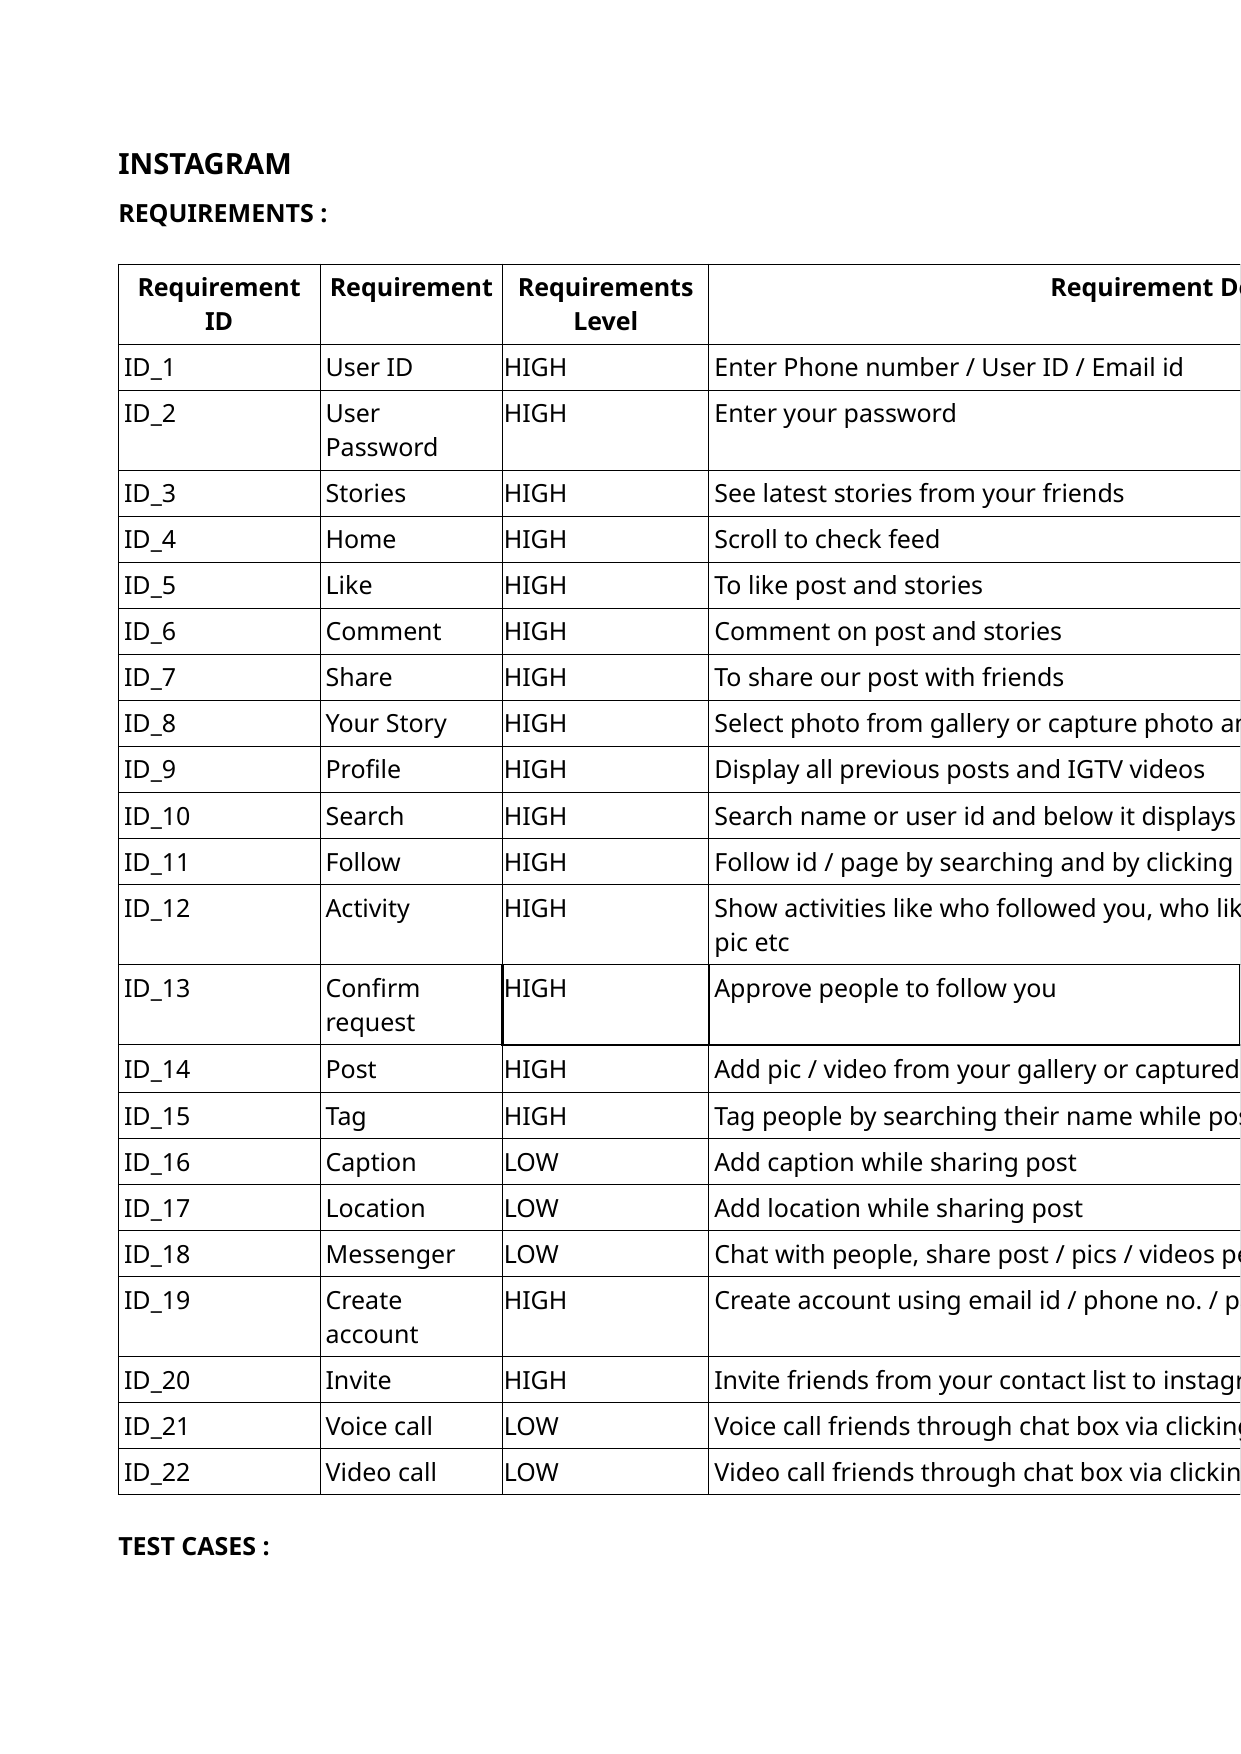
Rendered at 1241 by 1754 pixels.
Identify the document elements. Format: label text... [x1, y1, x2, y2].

table_cell ID_16 [119, 1139, 320, 1184]
text TEST CASES : [118, 1529, 1122, 1563]
table_cell ID_14 [119, 1045, 320, 1092]
table_cell HIGH [504, 965, 708, 1044]
table_cell Comment [321, 609, 502, 654]
table_cell Home [321, 517, 502, 562]
table_cell ID_15 [119, 1093, 320, 1138]
table_cell Invite friends from your contact list to instagram [709, 1357, 1240, 1402]
table_cell Show activities like who followed you, who liked your pics, who commented on your pic etc [709, 885, 1240, 964]
table_cell HIGH [503, 655, 708, 700]
table_header Requirement [321, 265, 502, 343]
table_cell HIGH [503, 1046, 708, 1092]
table_cell HIGH [503, 839, 708, 884]
table_cell HIGH [503, 1093, 708, 1138]
table_cell Messenger [321, 1231, 502, 1276]
table_cell Create account using email id / phone no. / password [709, 1277, 1240, 1356]
table_cell See latest stories from your friends [709, 471, 1240, 516]
table_cell HIGH [503, 563, 708, 608]
table_cell ID_7 [119, 655, 320, 700]
table_cell Voice call friends through chat box via clicking on call tab [709, 1403, 1240, 1448]
text REQUIREMENTS : [118, 195, 1122, 229]
table_header Requirement ID [119, 265, 320, 343]
table_cell Like [321, 563, 502, 608]
table_cell Add caption while sharing post [709, 1139, 1240, 1184]
table_cell Add location while sharing post [709, 1185, 1240, 1230]
table_cell Stories [321, 471, 502, 516]
table_cell To like post and stories [709, 563, 1240, 608]
table_cell To share our post with friends [709, 655, 1240, 700]
table_cell ID_1 [119, 345, 320, 389]
table_cell ID_3 [119, 471, 320, 516]
table_cell HIGH [503, 747, 708, 792]
table_cell Follow [321, 839, 502, 884]
table_cell Create account [321, 1277, 502, 1356]
table_cell Enter Phone number / User ID / Email id [709, 345, 1240, 389]
table_cell Tag people by searching their name while posting [709, 1093, 1240, 1138]
table_cell Confirm request [321, 965, 501, 1044]
table_cell Search [321, 793, 502, 838]
table_cell LOW [503, 1185, 708, 1230]
table_cell ID_12 [119, 885, 320, 964]
table_cell Caption [321, 1139, 502, 1184]
table_cell ID_21 [119, 1403, 320, 1448]
table_cell HIGH [503, 793, 708, 838]
table_cell Your Story [321, 701, 502, 746]
table_cell ID_20 [119, 1357, 320, 1402]
table_cell HIGH [503, 609, 708, 654]
table_cell LOW [503, 1449, 708, 1494]
table_cell HIGH [503, 345, 708, 389]
table_cell HIGH [503, 517, 708, 562]
table_cell ID_22 [119, 1449, 320, 1494]
table_cell Comment on post and stories [709, 609, 1240, 654]
table_cell Follow id / page by searching and by clicking on their name [709, 839, 1240, 884]
table_cell Enter your password [709, 391, 1240, 470]
table_cell ID_4 [119, 517, 320, 562]
table_cell Chat with people, share post / pics / videos personally [709, 1231, 1240, 1276]
table_cell ID_5 [119, 563, 320, 608]
table_cell Approve people to follow you [710, 965, 1239, 1044]
table_cell Video call friends through chat box via clicking on call tab [709, 1449, 1240, 1494]
table_cell Location [321, 1185, 502, 1230]
table_cell Tag [321, 1093, 502, 1138]
table_cell User Password [321, 391, 502, 470]
table_cell Display all previous posts and IGTV videos [709, 747, 1240, 792]
table_header Requirement Description [709, 265, 1240, 343]
table_cell ID_11 [119, 839, 320, 884]
table_cell HIGH [503, 1357, 708, 1402]
table_cell LOW [503, 1231, 708, 1276]
table_cell Video call [321, 1449, 502, 1494]
table_cell Profile [321, 747, 502, 792]
table_cell User ID [321, 345, 502, 389]
table_cell ID_19 [119, 1277, 320, 1356]
table_cell Search name or user id and below it displays suggested feed [709, 793, 1240, 838]
table_cell ID_6 [119, 609, 320, 654]
table_cell Invite [321, 1357, 502, 1402]
table_cell ID_2 [119, 391, 320, 470]
table_cell Add pic / video from your gallery or captured [709, 1046, 1240, 1092]
table_cell ID_18 [119, 1231, 320, 1276]
subtitle INSTAGRAM [118, 143, 1122, 183]
table_cell Activity [321, 885, 502, 964]
table_cell LOW [503, 1403, 708, 1448]
table_cell Scroll to check feed [709, 517, 1240, 562]
table_cell ID_8 [119, 701, 320, 746]
table_cell Post [321, 1045, 502, 1092]
table_cell HIGH [503, 471, 708, 516]
table_cell Select photo from gallery or capture photo and share as story. [709, 701, 1240, 746]
table_cell LOW [503, 1139, 708, 1184]
table_cell ID_10 [119, 793, 320, 838]
table_cell HIGH [503, 391, 708, 470]
table_cell HIGH [503, 1277, 708, 1356]
table_cell Voice call [321, 1403, 502, 1448]
table_cell ID_13 [119, 965, 320, 1044]
table_cell ID_9 [119, 747, 320, 792]
table_cell HIGH [503, 701, 708, 746]
table_cell ID_17 [119, 1185, 320, 1230]
table_cell HIGH [503, 885, 708, 964]
table_header Requirements Level [503, 265, 708, 343]
table_cell Share [321, 655, 502, 700]
